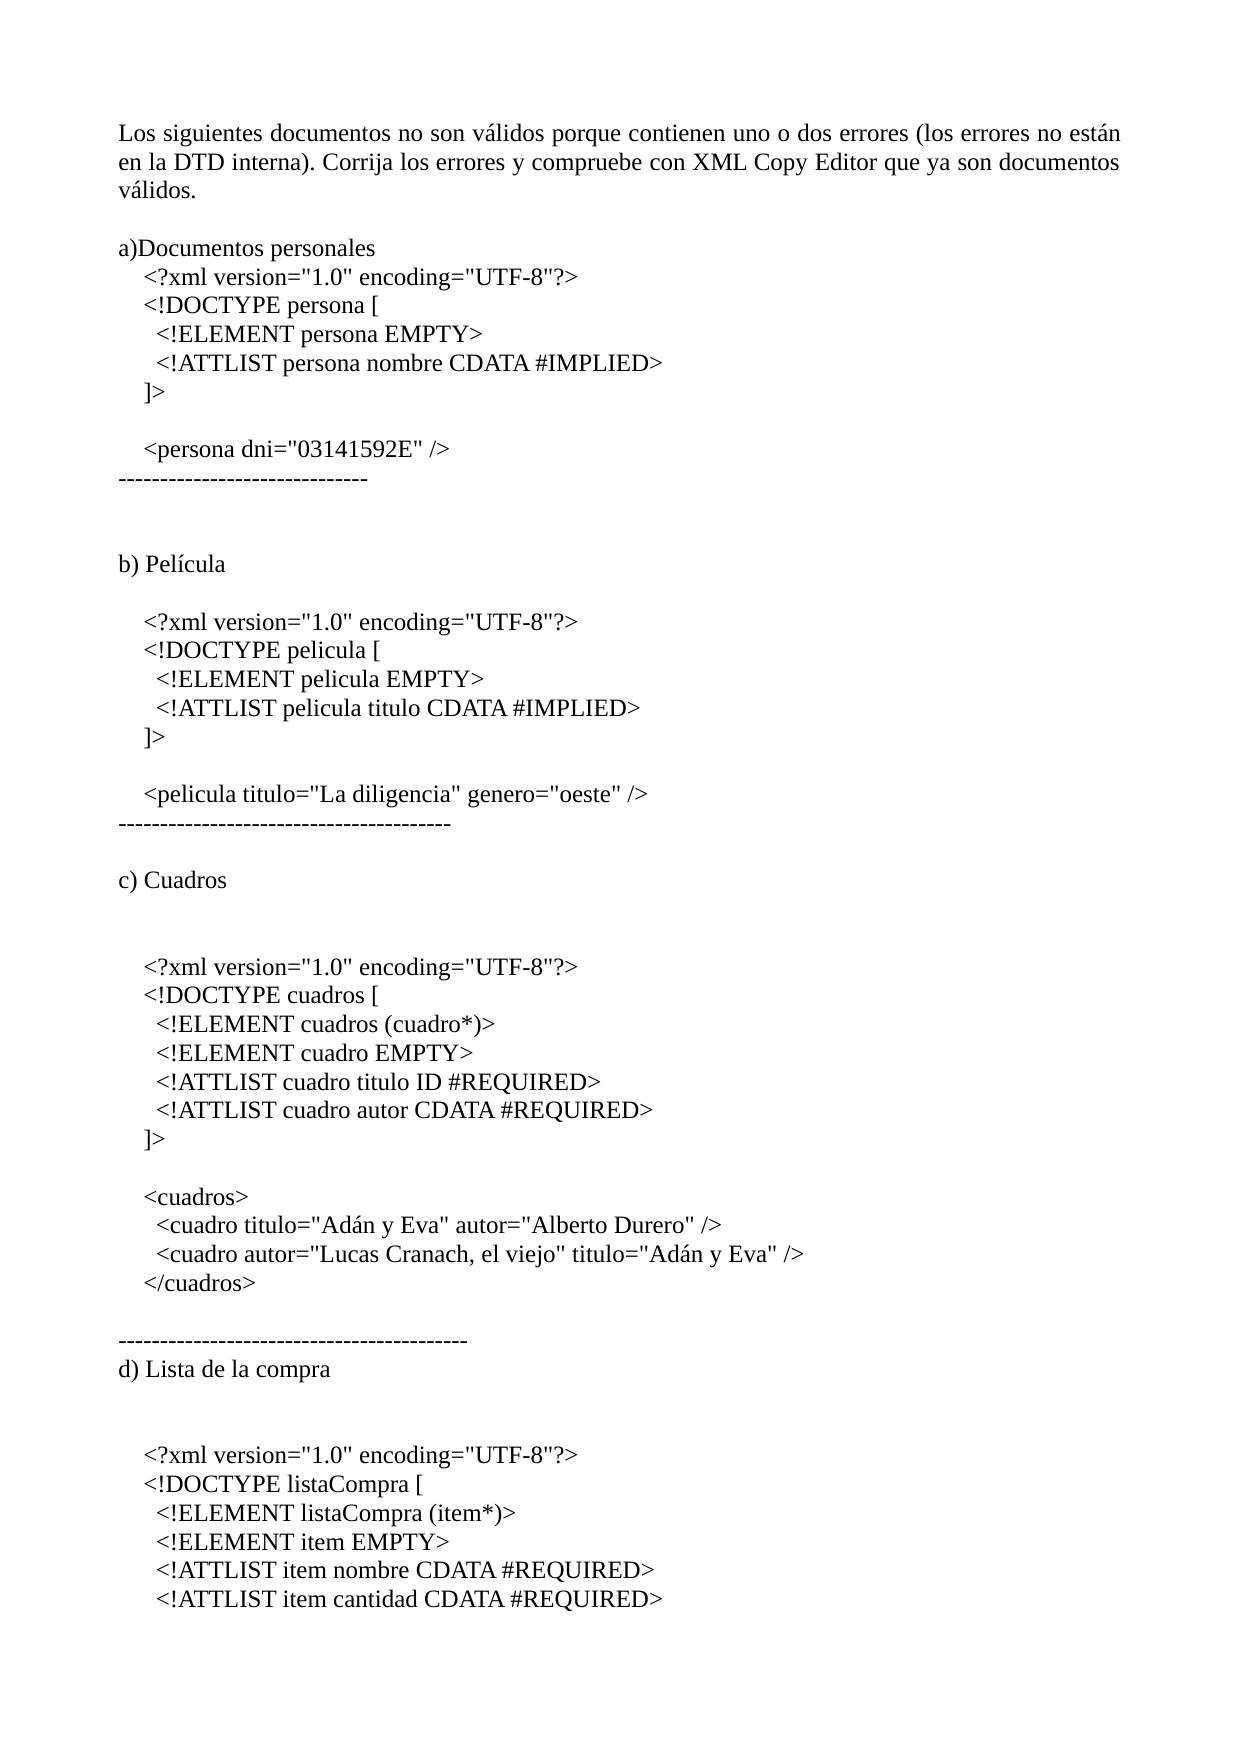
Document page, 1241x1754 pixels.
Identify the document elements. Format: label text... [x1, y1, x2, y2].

text c) Cuadros [118, 866, 1122, 894]
text ]> [118, 722, 1122, 751]
text <!ATTLIST item nombre CDATA #REQUIRED> [118, 1556, 1122, 1584]
text <!ELEMENT item EMPTY> [118, 1527, 1122, 1556]
text <?xml version="1.0" encoding="UTF-8"?> [118, 952, 1122, 981]
text b) Película [118, 549, 1122, 578]
text <!ATTLIST pelicula titulo CDATA #IMPLIED> [118, 693, 1122, 722]
text <!ATTLIST item cantidad CDATA #REQUIRED> [118, 1584, 1122, 1613]
text <pelicula titulo="La diligencia" genero="oeste" /> [118, 779, 1122, 808]
text a)Documentos personales [118, 233, 1122, 262]
text <!ELEMENT cuadro EMPTY> [118, 1038, 1122, 1067]
text ------------------------------ [118, 463, 1122, 492]
text <!ATTLIST cuadro autor CDATA #REQUIRED> [118, 1096, 1122, 1124]
text ]> [118, 377, 1122, 406]
text <!DOCTYPE cuadros [ [118, 981, 1122, 1009]
text <?xml version="1.0" encoding="UTF-8"?> [118, 262, 1122, 291]
text <cuadro autor="Lucas Cranach, el viejo" titulo="Adán y Eva" /> [118, 1239, 1122, 1268]
text </cuadros> [118, 1268, 1122, 1297]
text d) Lista de la compra [118, 1354, 1122, 1383]
text ]> [118, 1124, 1122, 1153]
text <!ELEMENT cuadros (cuadro*)> [118, 1009, 1122, 1038]
text <!ELEMENT pelicula EMPTY> [118, 664, 1122, 693]
text <!ELEMENT listaCompra (item*)> [118, 1498, 1122, 1527]
text ---------------------------------------- [118, 808, 1122, 837]
text <persona dni="03141592E" /> [118, 434, 1122, 463]
text <!DOCTYPE pelicula [ [118, 636, 1122, 664]
text <!ATTLIST persona nombre CDATA #IMPLIED> [118, 348, 1122, 377]
text <!ELEMENT persona EMPTY> [118, 319, 1122, 348]
text <cuadros> [118, 1182, 1122, 1211]
text <!DOCTYPE persona [ [118, 291, 1122, 319]
text <?xml version="1.0" encoding="UTF-8"?> [118, 607, 1122, 636]
text <!DOCTYPE listaCompra [ [118, 1469, 1122, 1498]
text <?xml version="1.0" encoding="UTF-8"?> [118, 1441, 1122, 1469]
text Los siguientes documentos no son válidos porque contienen uno o dos errores (los errores no están en la DTD interna). Corrija los errores y compruebe con XML Copy Editor que ya son documentos válidos. [118, 118, 1122, 204]
text ------------------------------------------ [118, 1326, 1122, 1354]
text <cuadro titulo="Adán y Eva" autor="Alberto Durero" /> [118, 1211, 1122, 1239]
text <!ATTLIST cuadro titulo ID #REQUIRED> [118, 1067, 1122, 1096]
